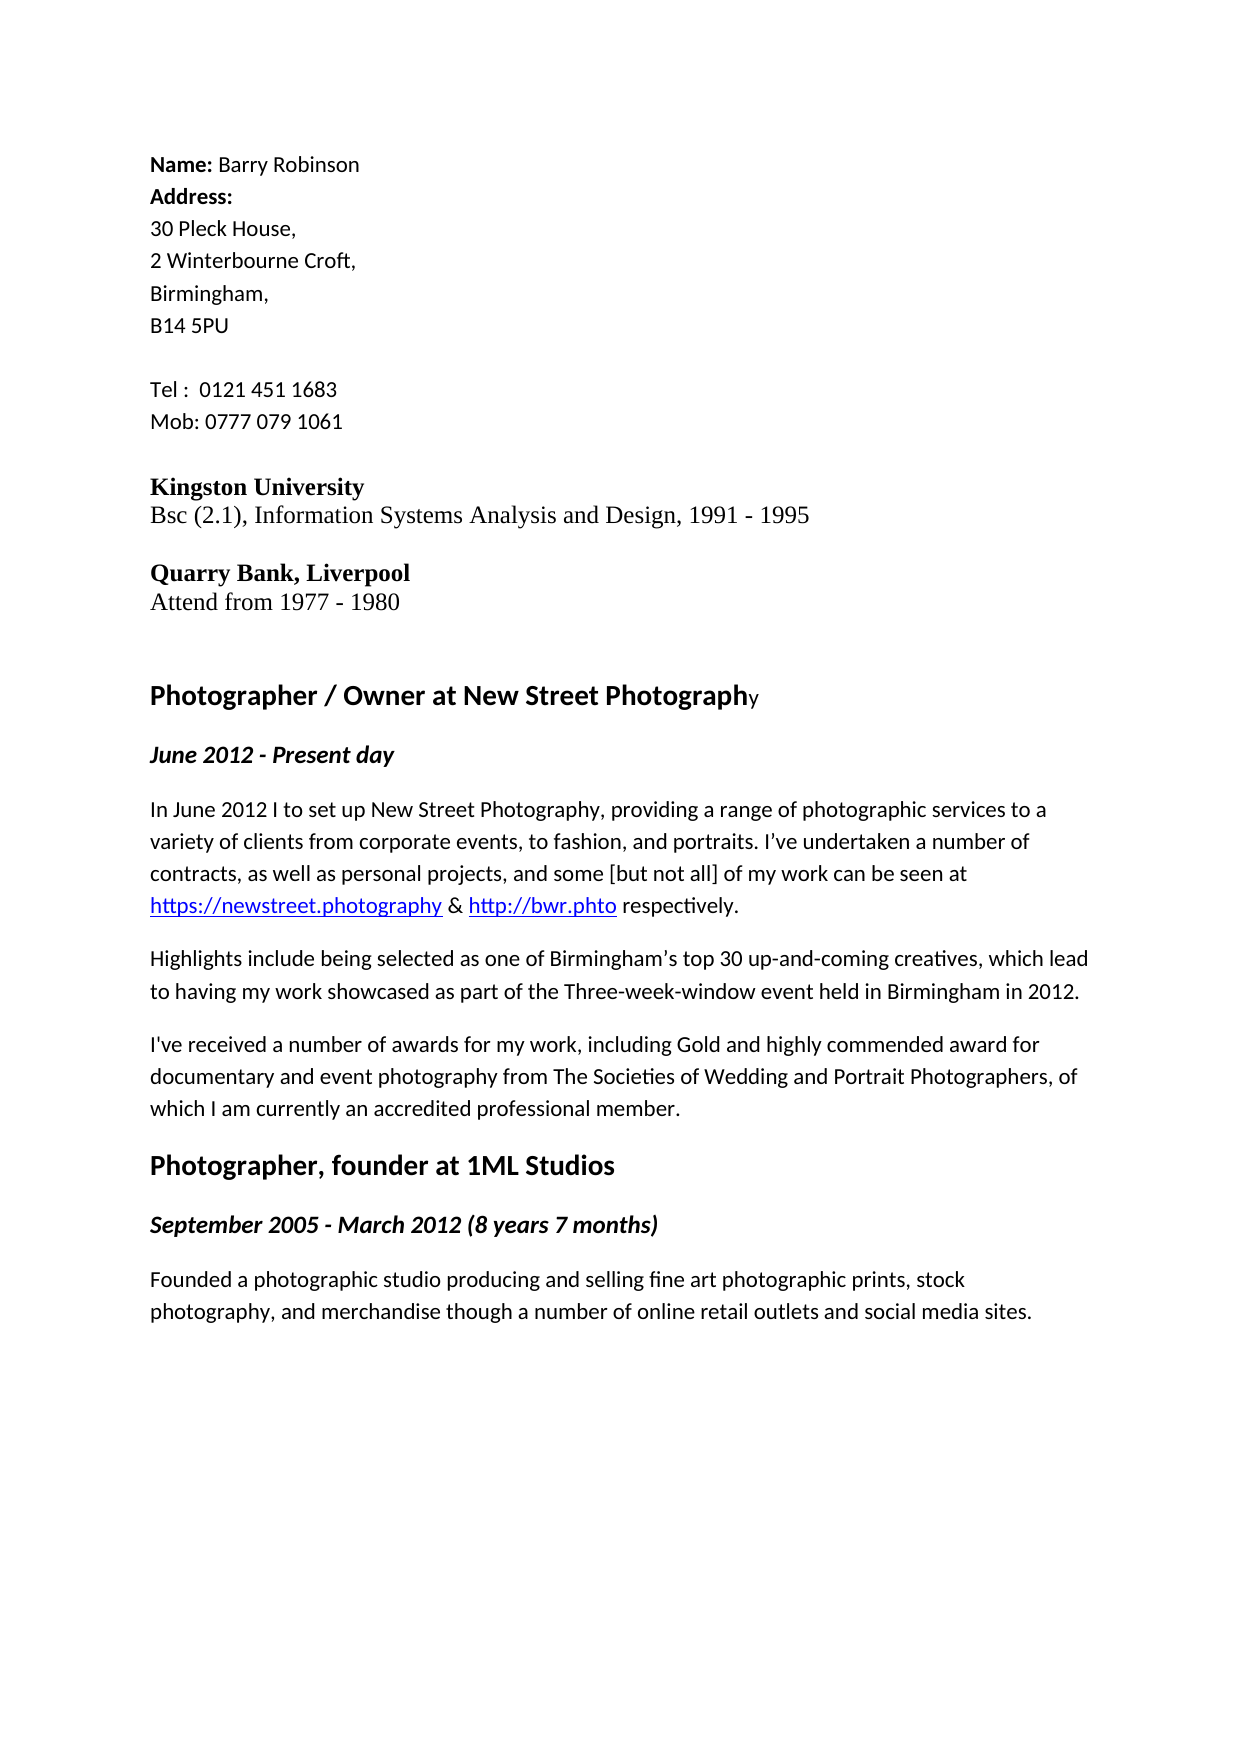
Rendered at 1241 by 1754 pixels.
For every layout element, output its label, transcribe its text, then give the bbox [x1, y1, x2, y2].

text Attend from 1977 - 1980 [150, 587, 1090, 616]
text In June 2012 I to set up New Street Photography, providing a range of photographic services to a variety of clients from corporate events, to fashion, and portraits. I’ve undertaken a number of contracts, as well as personal projects, and some [but not all] of my work can be seen at https://newstreet.photography & http://bwr.phto respectively. [150, 795, 1090, 919]
text Name: Barry Robinson [150, 150, 1090, 178]
text Mob: 0777 079 1061 [150, 407, 1090, 436]
text Quarry Bank, Liverpool [150, 558, 1090, 587]
text Tel : 0121 451 1683 [150, 375, 1090, 403]
text Founded a photographic studio producing and selling fine art photographic prints, stock photography, and merchandise though a number of online retail outlets and social media sites. [150, 1265, 1090, 1325]
text Birmingham, [150, 279, 1090, 307]
text I've received a number of awards for my work, including Gold and highly commended award for documentary and event photography from The Societies of Wedding and Portrait Photographers, of which I am currently an accredited professional member. [150, 1030, 1090, 1122]
text Kingston University [150, 472, 1090, 501]
text Bsc (2.1), Information Systems Analysis and Design, 1991 - 1995 [150, 501, 1090, 529]
text 2 Winterbourne Croft, [150, 247, 1090, 274]
text Photographer, founder at 1ML Studios [150, 1147, 1090, 1183]
text B14 5PU [150, 311, 1090, 339]
text Address: [150, 182, 1090, 210]
text September 2005 - March 2012 (8 years 7 months) [150, 1209, 1090, 1239]
text Highlights include being selected as one of Birmingham’s top 30 up-and-coming creatives, which lead to having my work showcased as part of the Three-week-window event held in Birmingham in 2012. [150, 944, 1090, 1005]
text 30 Pleck House, [150, 214, 1090, 242]
text Photographer / Owner at New Street Photography [150, 677, 1090, 713]
text June 2012 - Present day [150, 739, 1090, 770]
